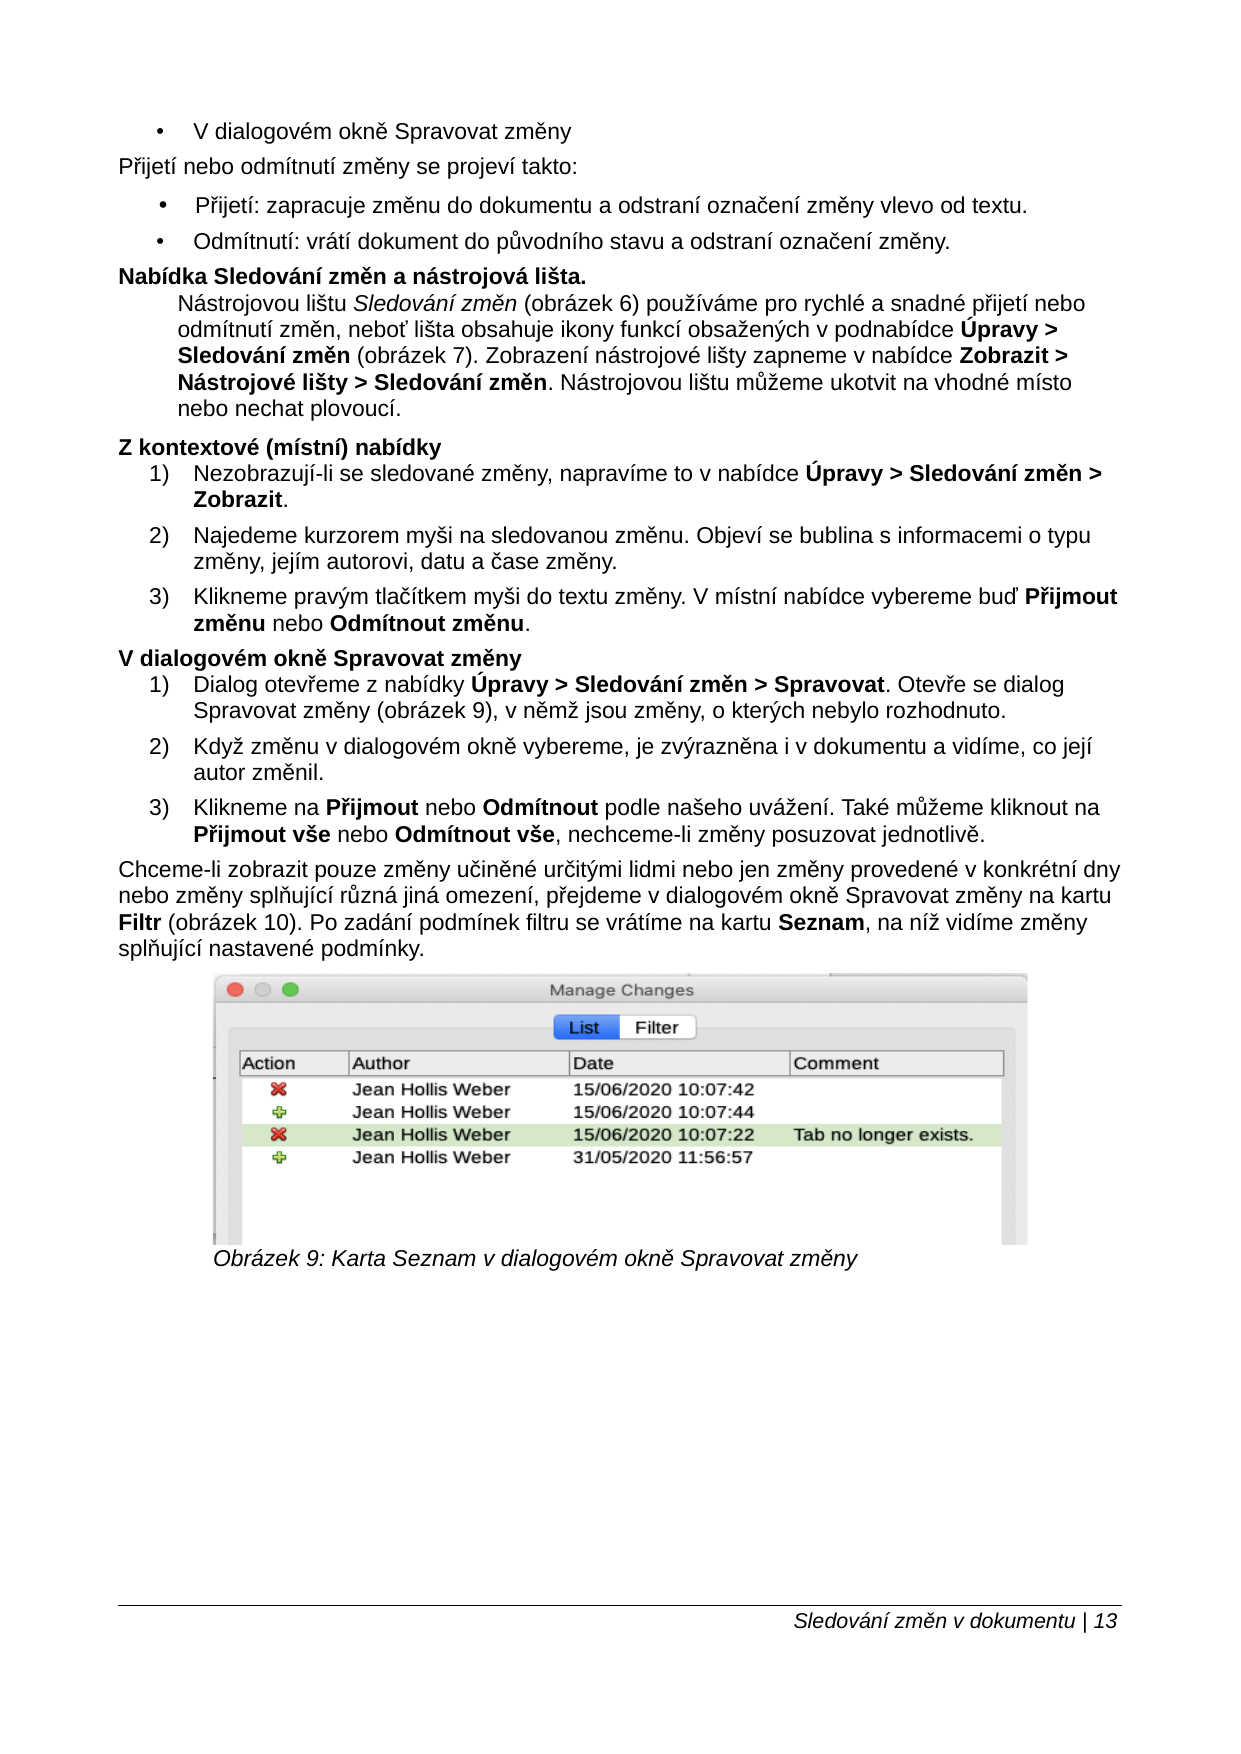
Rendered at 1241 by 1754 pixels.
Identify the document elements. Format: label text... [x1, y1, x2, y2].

list Nezobrazují-li se sledované změny, napravíme to v nabídce Úpravy > Sledování změn > Zobrazit. [169, 460, 1122, 513]
text Nabídka Sledování změn a nástrojová lišta. [118, 263, 1122, 289]
text V dialogovém okně Spravovat změny [118, 645, 1122, 671]
text Chceme-li zobrazit pouze změny učiněné určitými lidmi nebo jen změny provedené v konkrétní dny nebo změny splňující různá jiná omezení, přejdeme v dialogovém okně Spravovat změny na kartu Filtr (obrázek 10). Po zadání podmínek filtru se vrátíme na kartu Seznam, na níž vidíme změny splňující nastavené podmínky. [118, 856, 1122, 961]
list Když změnu v dialogovém okně vybereme, je zvýrazněna i v dokumentu a vidíme, co její autor změnil. [169, 733, 1122, 785]
list V dialogovém okně Spravovat změny [156, 118, 1122, 144]
list Odmítnutí: vrátí dokument do původního stavu a odstraní označení změny. [156, 228, 1122, 254]
list Přijetí nebo odmítnutí změny se projeví takto: [118, 153, 1122, 180]
text Nástrojovou lištu Sledování změn (obrázek 6) používáme pro rychlé a snadné přijetí nebo odmítnutí změn, neboť lišta obsahuje ikony funkcí obsažených v podnabídce Úpravy > Sledování změn (obrázek 7). Zobrazení nástrojové lišty zapneme v nabídce Zobrazit > Nástrojové lišty > Sledování změn. Nástrojovou lištu můžeme ukotvit na vhodné místo nebo nechat plovoucí. [177, 289, 1122, 421]
list Klikneme na Přijmout nebo Odmítnout podle našeho uvážení. Také můžeme kliknout na Přijmout vše nebo Odmítnout vše, nechceme-li změny posuzovat jednotlivě. [169, 794, 1122, 847]
text Obrázek 9: Karta Seznam v dialogovém okně Spravovat změny [213, 1245, 1027, 1271]
list Najedeme kurzorem myši na sledovanou změnu. Objeví se bublina s informacemi o typu změny, jejím autorovi, datu a čase změny. [169, 522, 1122, 574]
list Přijetí: zapracuje změnu do dokumentu a odstraní označení změny vlevo od textu. [156, 192, 1122, 219]
list Klikneme pravým tlačítkem myši do textu změny. V místní nabídce vybereme buď Přijmout změnu nebo Odmítnout změnu. [169, 583, 1122, 636]
list Dialog otevřeme z nabídky Úpravy > Sledování změn > Spravovat. Otevře se dialog Spravovat změny (obrázek 9), v němž jsou změny, o kterých nebylo rozhodnuto. [169, 671, 1122, 724]
picture [212, 973, 1028, 1245]
text Z kontextové (místní) nabídky [118, 434, 1122, 460]
